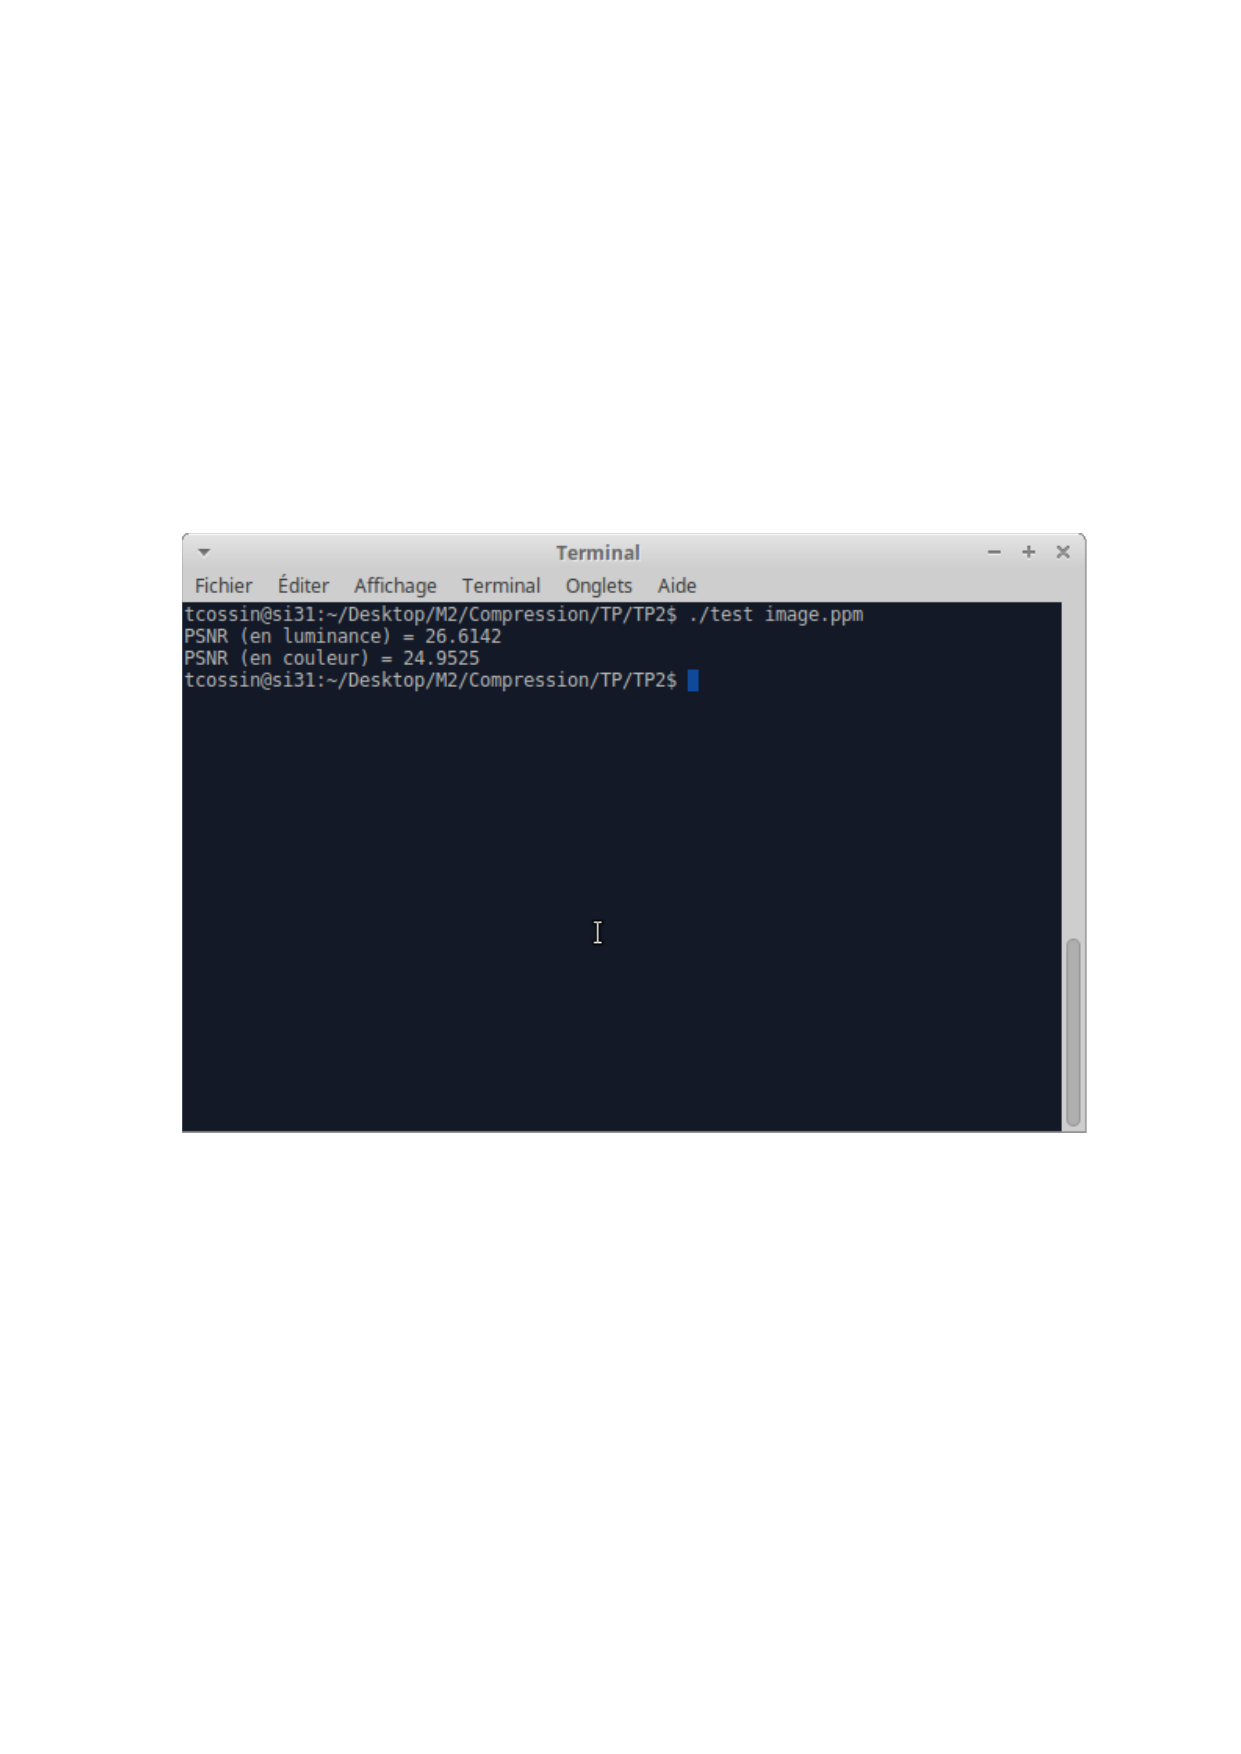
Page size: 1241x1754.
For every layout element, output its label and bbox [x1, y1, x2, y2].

picture [182, 533, 1087, 1133]
